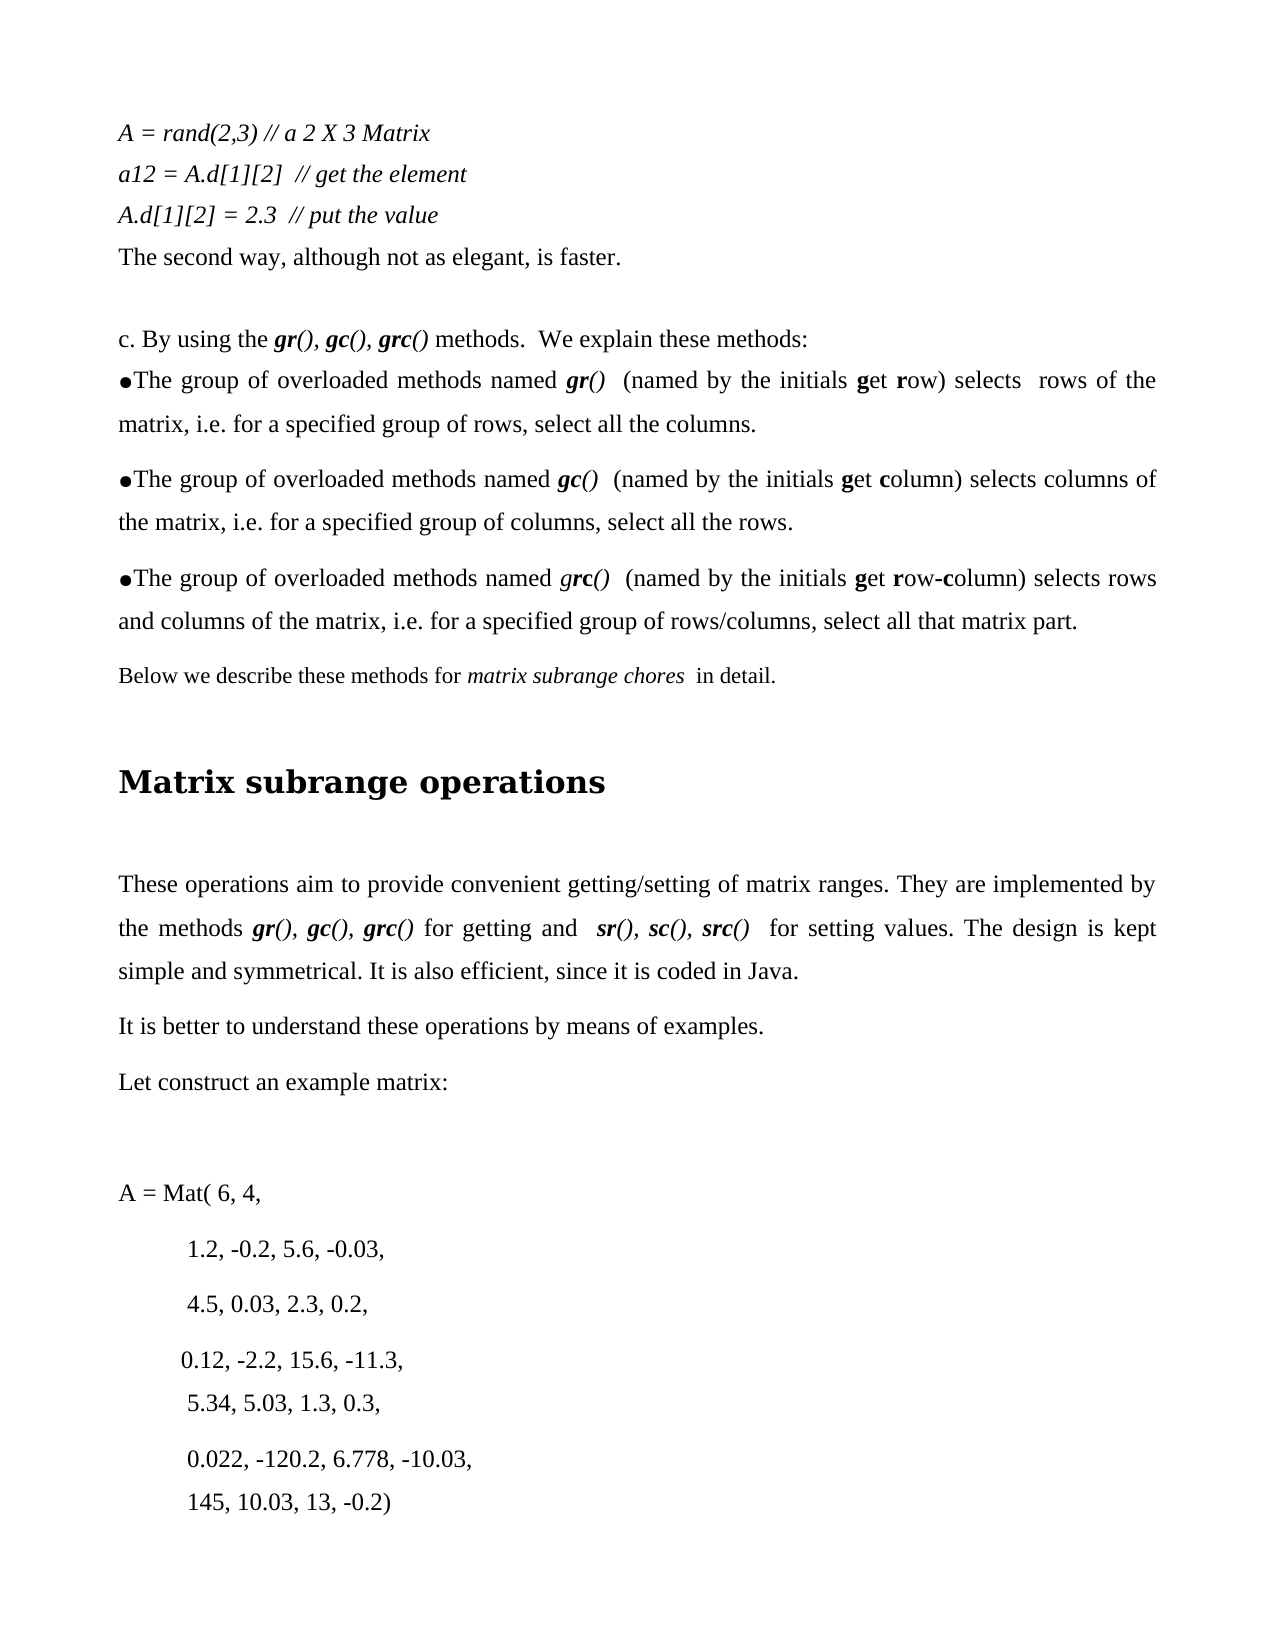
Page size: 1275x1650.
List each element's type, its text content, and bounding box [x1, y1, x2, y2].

text A = rand(2,3) // a 2 X 3 Matrix [118, 118, 1157, 147]
list The group of overloaded methods named gr() (named by the initials get row) selects rows of the matrix, i.e. for a specified group of rows, select all the columns. [118, 366, 1157, 437]
text 5.34, 5.03, 1.3, 0.3, [118, 1388, 1157, 1417]
text 0.022, -120.2, 6.778, -10.03, [118, 1444, 1157, 1473]
text c. By using the gr(), gc(), grc() methods. We explain these methods: [118, 324, 1157, 353]
text 4.5, 0.03, 2.3, 0.2, [118, 1289, 1157, 1318]
text Below we describe these methods for matrix subrange chores in detail. [118, 662, 1157, 688]
text a12 = A.d[1][2] // get the element [118, 159, 1157, 188]
list The group of overloaded methods named gc() (named by the initials get column) selects columns of the matrix, i.e. for a specified group of columns, select all the rows. [118, 464, 1157, 536]
text These operations aim to provide convenient getting/setting of matrix ranges. They are implemented by the methods gr(), gc(), grc() for getting and sr(), sc(), src() for setting values. The design is kept simple and symmetrical. It is also efficient, since it is coded in Java. [118, 869, 1157, 984]
text Let construct an example matrix: [118, 1067, 1157, 1096]
text A.d[1][2] = 2.3 // put the value [118, 201, 1157, 229]
text 145, 10.03, 13, -0.2) [118, 1487, 1157, 1516]
text The second way, although not as elegant, is faster. [118, 242, 1157, 271]
text It is better to understand these operations by means of examples. [118, 1011, 1157, 1040]
subtitle Matrix subrange operations [118, 764, 1157, 801]
list The group of overloaded methods named grc() (named by the initials get row-column) selects rows and columns of the matrix, i.e. for a specified group of rows/columns, select all that matrix part. [118, 563, 1157, 635]
text 1.2, -0.2, 5.6, -0.03, [118, 1234, 1157, 1263]
text A = Mat( 6, 4, [118, 1178, 1157, 1207]
text 0.12, -2.2, 15.6, -11.3, [118, 1345, 1157, 1374]
